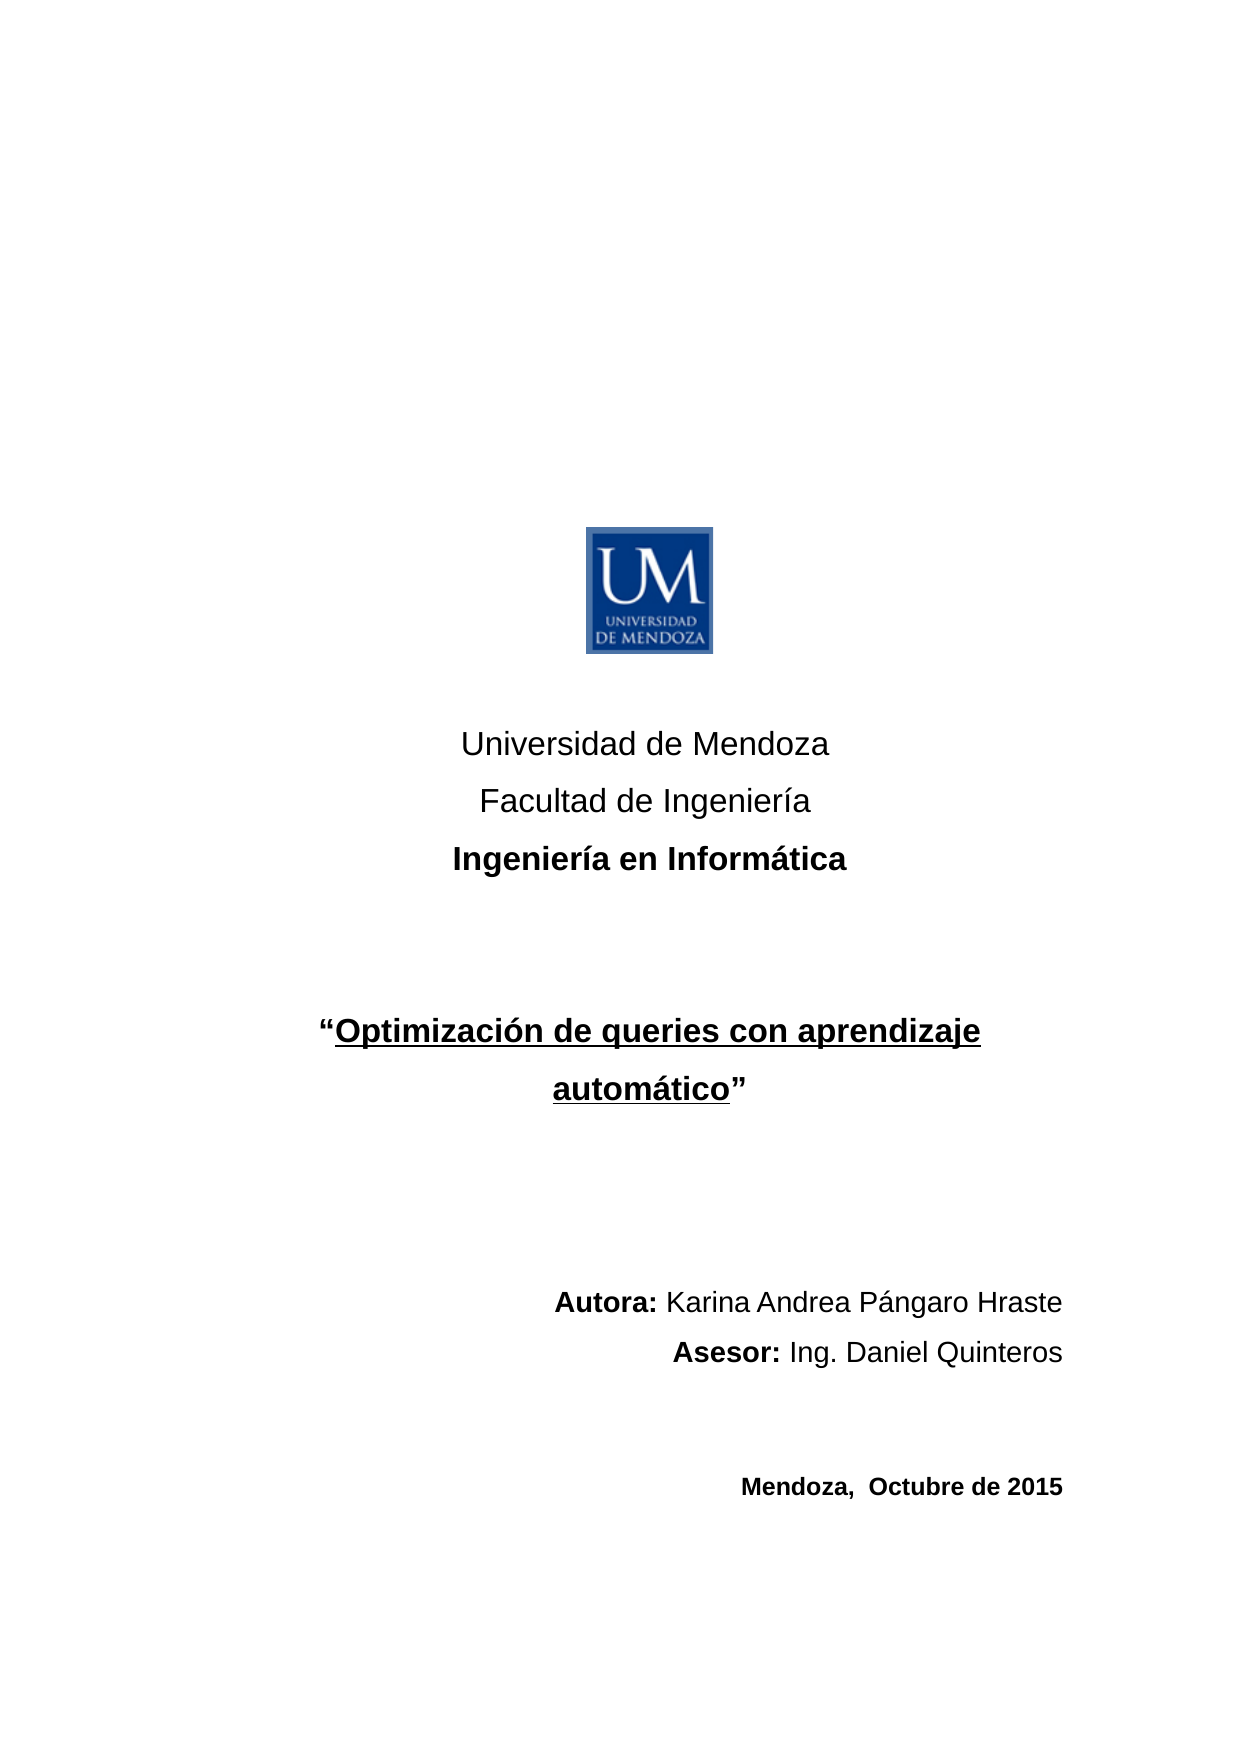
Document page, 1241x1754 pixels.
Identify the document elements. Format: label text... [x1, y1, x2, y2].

text Asesor: Ing. Daniel Quinteros [236, 1335, 1063, 1369]
text Universidad de Mendoza [236, 723, 1063, 762]
text Autora: Karina Andrea Pángaro Hraste [236, 1285, 1063, 1319]
text Facultad de Ingeniería [236, 781, 1063, 819]
text Ingeniería en Informática [236, 839, 1063, 877]
text Mendoza, Octubre de 2015 [236, 1472, 1063, 1501]
text “Optimización de queries con aprendizaje automático” [236, 1012, 1063, 1108]
